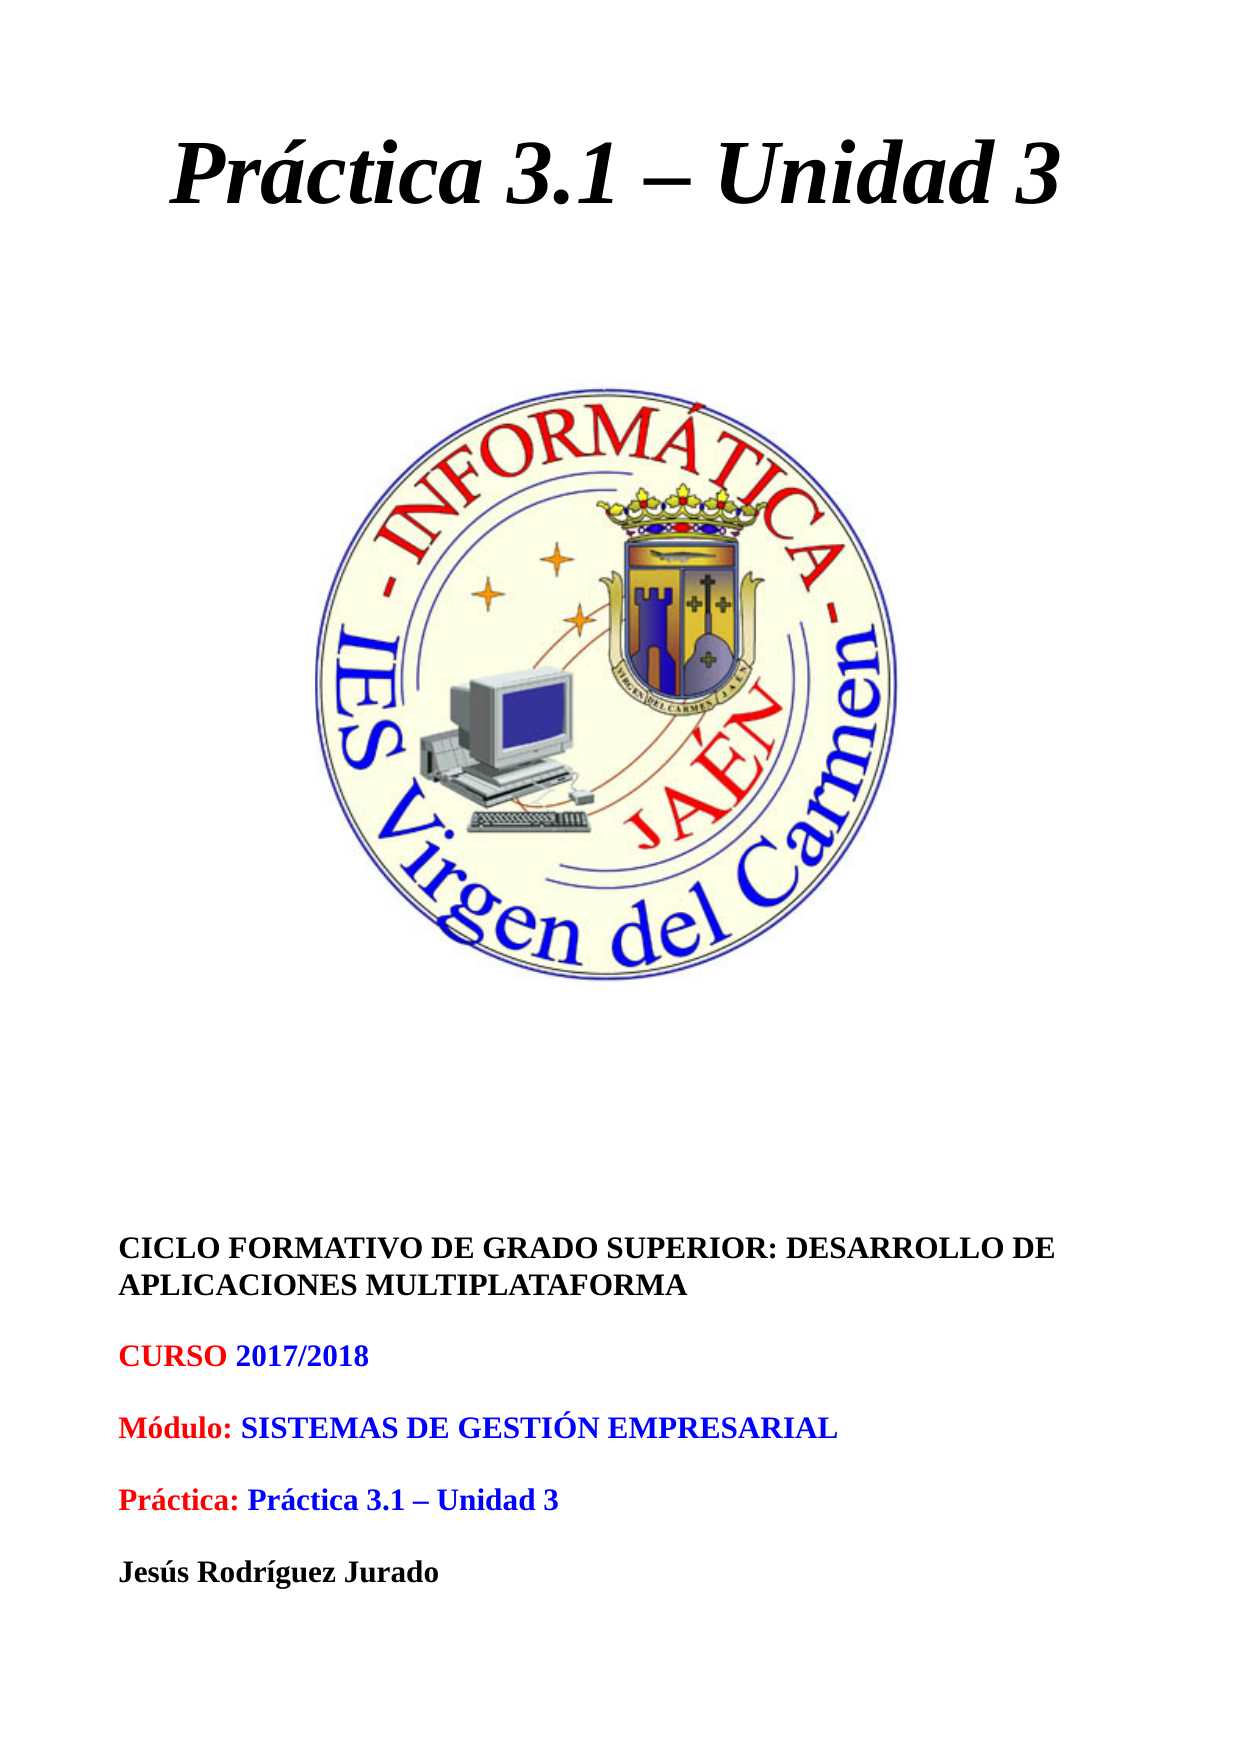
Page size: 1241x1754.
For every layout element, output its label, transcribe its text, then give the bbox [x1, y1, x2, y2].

picture [315, 342, 900, 983]
text CICLO FORMATIVO DE GRADO SUPERIOR: DESARROLLO DE APLICACIONES MULTIPLATAFORMA [118, 1230, 1122, 1302]
text CURSO 2017/2018 [118, 1338, 1122, 1373]
text Módulo: SISTEMAS DE GESTIÓN EMPRESARIAL [118, 1409, 1122, 1445]
text Jesús Rodríguez Jurado [118, 1553, 1122, 1589]
text Práctica 3.1 – Unidad 3 [118, 118, 1122, 223]
text Práctica: Práctica 3.1 – Unidad 3 [118, 1481, 1122, 1517]
